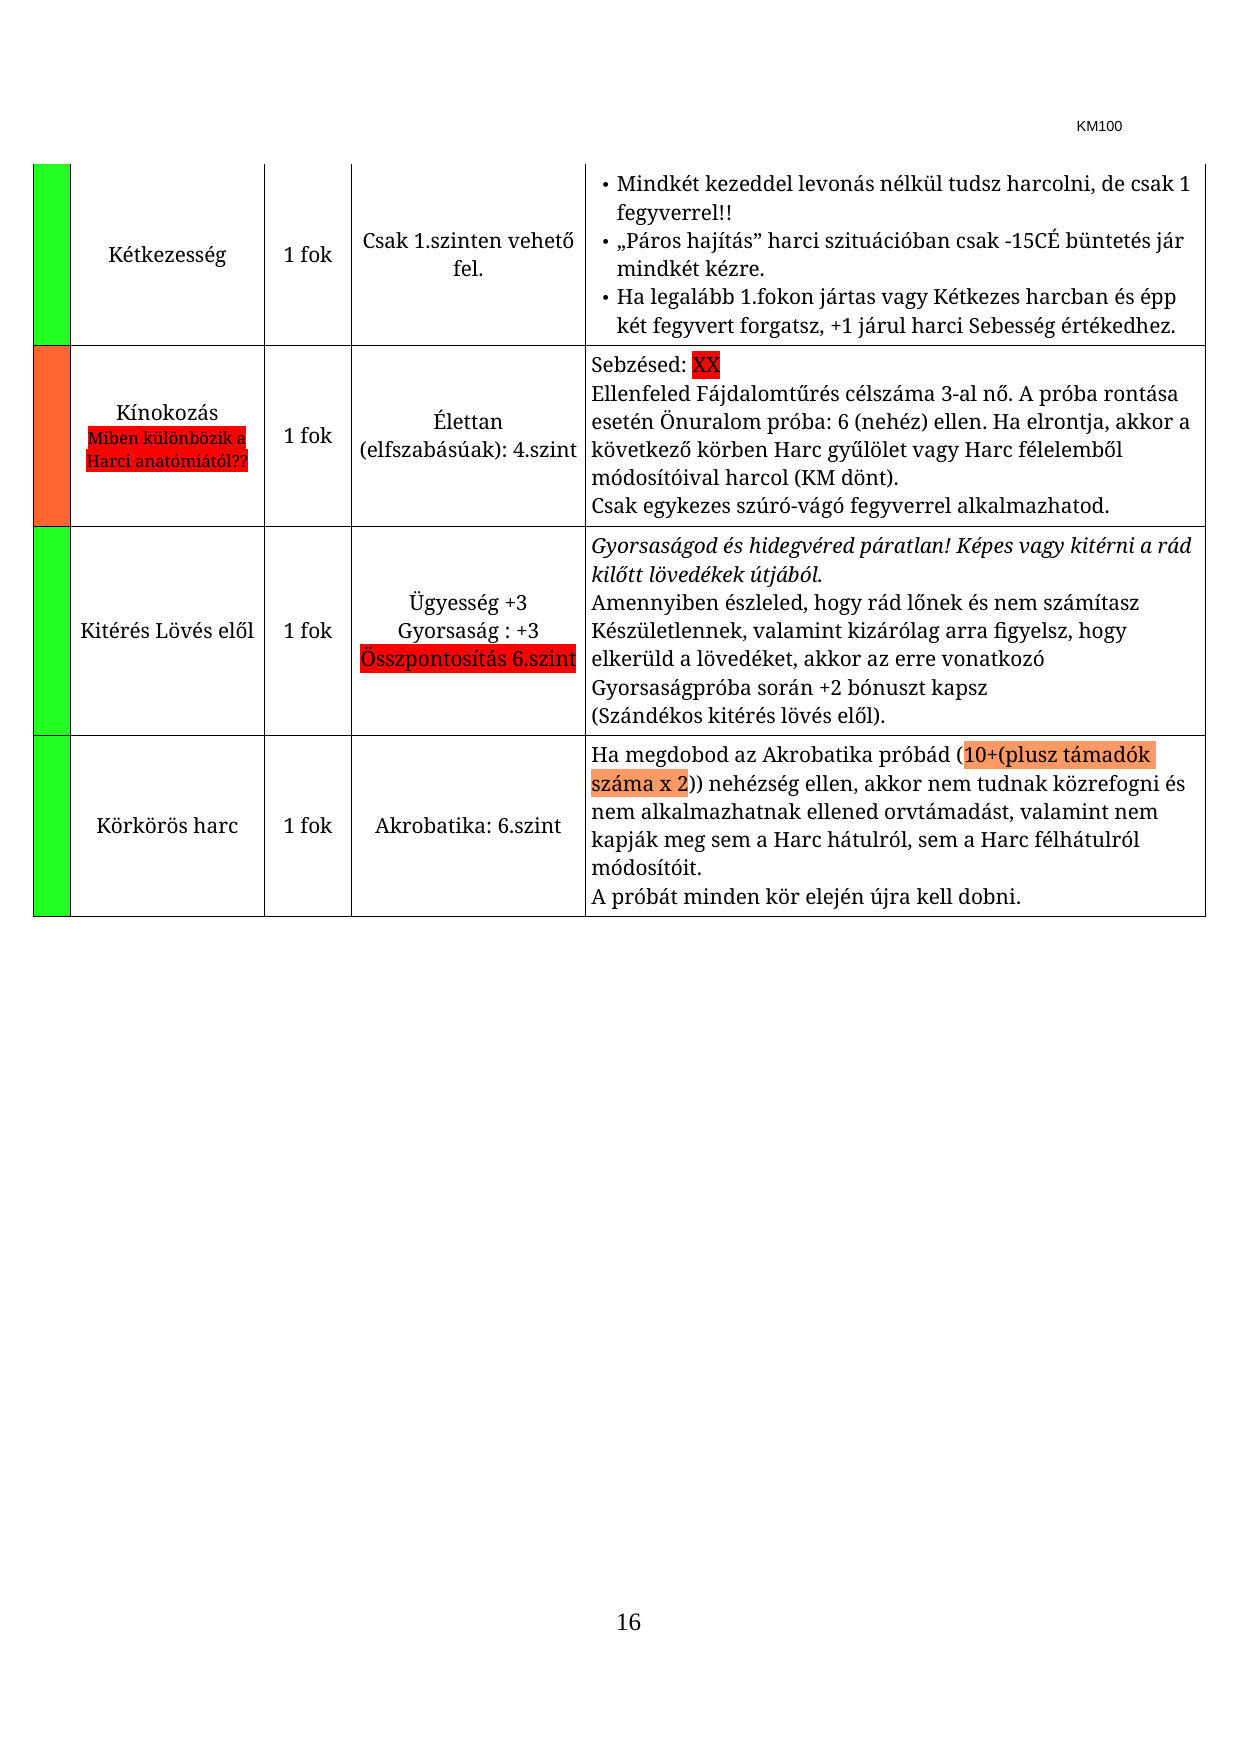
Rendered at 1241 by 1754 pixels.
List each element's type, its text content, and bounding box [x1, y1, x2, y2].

table_cell [34, 736, 70, 916]
table_cell Kétkezesség [71, 164, 264, 345]
table_cell Kínokozás Miben különbözik a Harci anatómiától?? [71, 346, 264, 526]
table_cell 1 fok [265, 164, 351, 345]
table_cell Mindkét kezeddel levonás nélkül tudsz harcolni, de csak 1 fegyverrel!! „Páros hajítás” harci szituációban csak -15CÉ büntetés jár mindkét kézre. Ha legalább 1.fokon jártas vagy Kétkezes harcban és épp két fegyvert forgatsz, +1 járul harci Sebesség értékedhez. [586, 164, 1205, 345]
table_cell 1 fok [265, 527, 351, 735]
table_cell Ügyesség +3 Gyorsaság : +3 Összpontosítás 6.szint [352, 527, 585, 735]
table_cell Sebzésed: XX Ellenfeled Fájdalomtűrés célszáma 3-al nő. A próba rontása esetén Önuralom próba: 6 (nehéz) ellen. Ha elrontja, akkor a következő körben Harc gyűlölet vagy Harc félelemből módosítóival harcol (KM dönt). Csak egykezes szúró-vágó fegyverrel alkalmazhatod. [586, 346, 1205, 526]
table_cell 1 fok [265, 736, 351, 916]
table_cell [34, 164, 70, 345]
table_cell Ha megdobod az Akrobatika próbád (10+(plusz támadók száma x 2)) nehézség ellen, akkor nem tudnak közrefogni és nem alkalmazhatnak ellened orvtámadást, valamint nem kapják meg sem a Harc hátulról, sem a Harc félhátulról módosítóit. A próbát minden kör elején újra kell dobni. [586, 736, 1205, 916]
table_cell 1 fok [265, 346, 351, 526]
table_cell Körkörös harc [71, 736, 264, 916]
table_cell [34, 346, 70, 526]
table_cell Gyorsaságod és hidegvéred páratlan! Képes vagy kitérni a rád kilőtt lövedékek útjából. Amennyiben észleled, hogy rád lőnek és nem számítasz Készületlennek, valamint kizárólag arra figyelsz, hogy elkerüld a lövedéket, akkor az erre vonatkozó Gyorsaságpróba során +2 bónuszt kapsz (Szándékos kitérés lövés elől). [586, 527, 1205, 735]
table_cell Akrobatika: 6.szint [352, 736, 585, 916]
table_cell Élettan (elfszabásúak): 4.szint [352, 346, 585, 526]
table_cell [34, 527, 70, 735]
table_cell Csak 1.szinten vehető fel. [352, 164, 585, 345]
table_cell Kitérés Lövés elől [71, 527, 264, 735]
